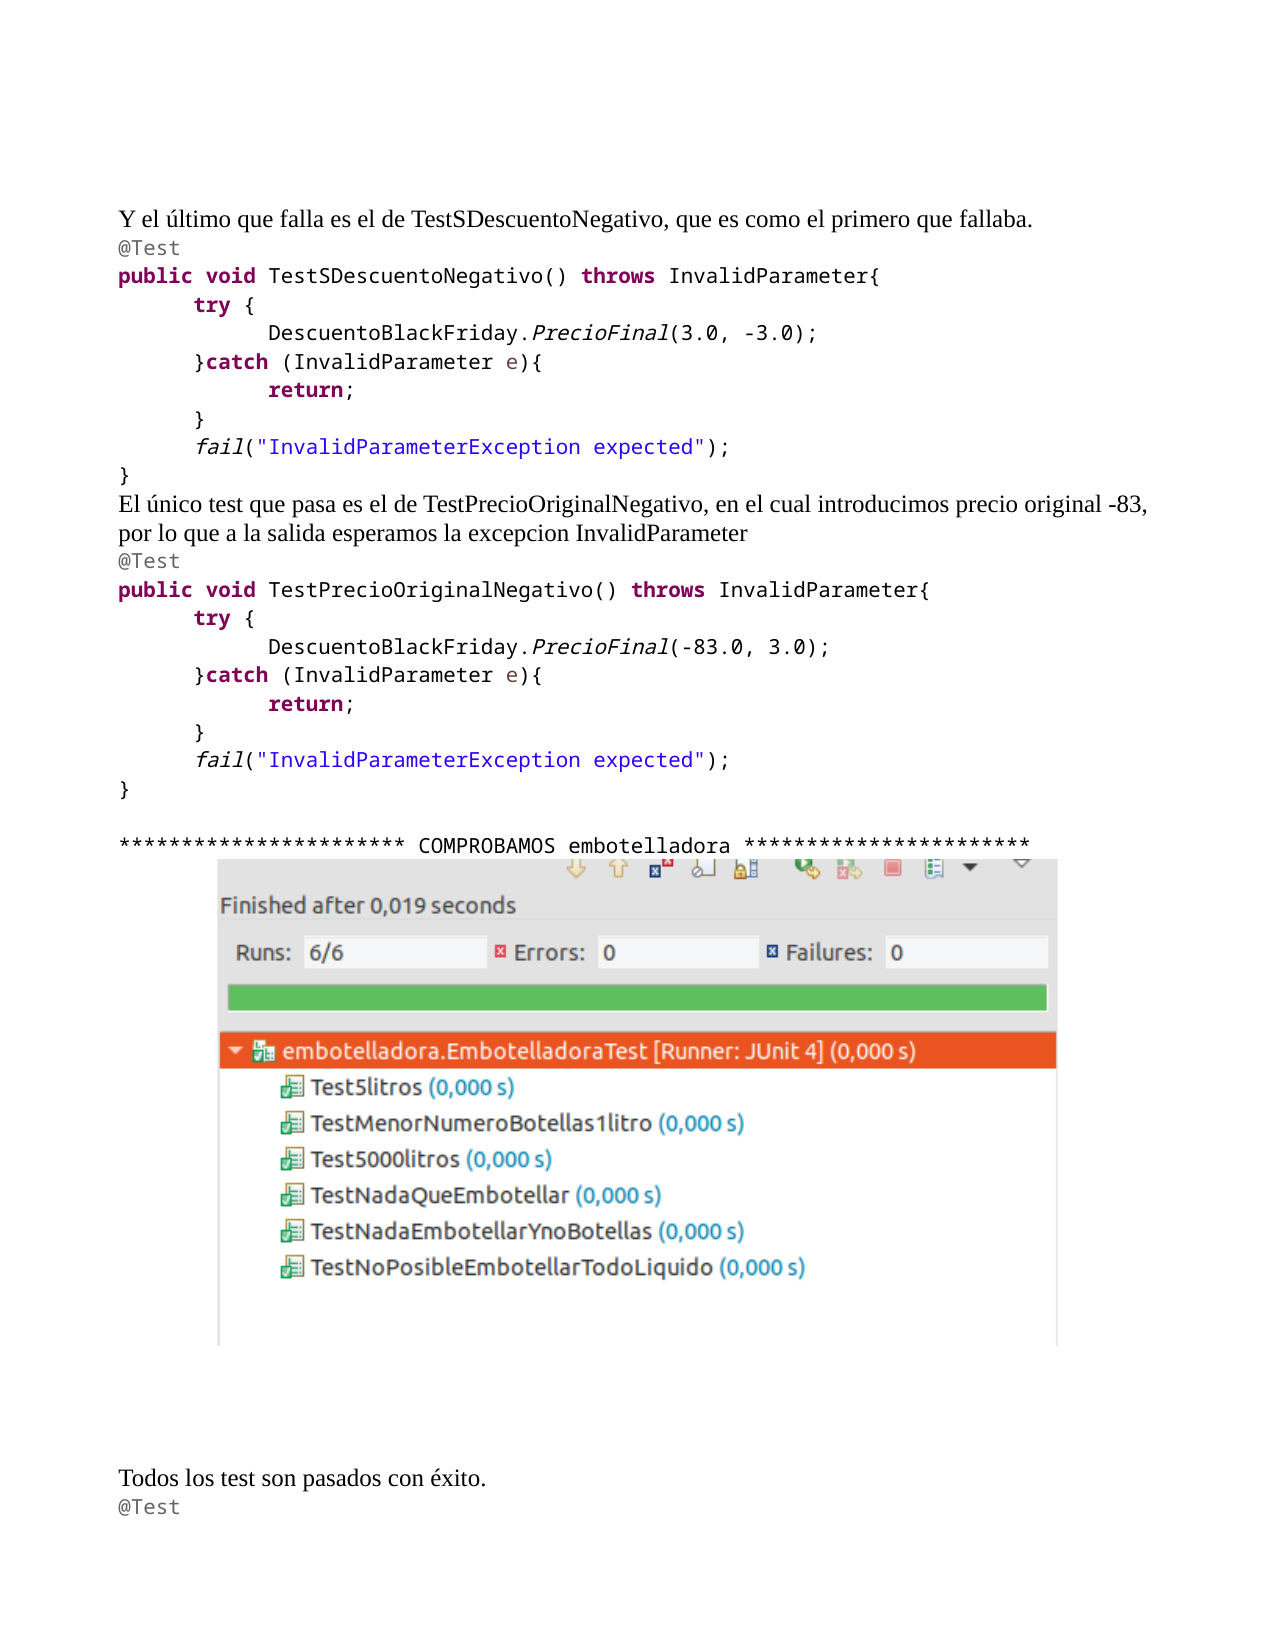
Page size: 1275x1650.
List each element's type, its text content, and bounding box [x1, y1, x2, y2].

text fail("InvalidParameterException expected"); [118, 432, 1157, 461]
text Todos los test son pasados con éxito. [118, 1463, 1157, 1492]
text }catch (InvalidParameter e){ [118, 347, 1157, 375]
text *********************** COMPROBAMOS embotelladora *********************** [118, 831, 1157, 860]
text fail("InvalidParameterException expected"); [118, 746, 1157, 774]
picture [217, 859, 1058, 1346]
text } [118, 461, 1157, 489]
text DescuentoBlackFriday.PrecioFinal(3.0, -3.0); [118, 318, 1157, 347]
text DescuentoBlackFriday.PrecioFinal(-83.0, 3.0); [118, 632, 1157, 660]
text @Test [118, 233, 1157, 262]
text }catch (InvalidParameter e){ [118, 660, 1157, 689]
text El único test que pasa es el de TestPrecioOriginalNegativo, en el cual introducimos precio original -83, por lo que a la salida esperamos la excepcion InvalidParameter [118, 489, 1157, 547]
text return; [118, 375, 1157, 404]
text Y el último que falla es el de TestSDescuentoNegativo, que es como el primero que fallaba. [118, 204, 1157, 233]
text return; [118, 689, 1157, 717]
text } [118, 717, 1157, 746]
text @Test [118, 1492, 1157, 1521]
text @Test [118, 547, 1157, 575]
text public void TestPrecioOriginalNegativo() throws InvalidParameter{ [118, 575, 1157, 603]
text } [118, 774, 1157, 802]
text } [118, 404, 1157, 432]
text try { [118, 290, 1157, 318]
text public void TestSDescuentoNegativo() throws InvalidParameter{ [118, 262, 1157, 290]
text try { [118, 603, 1157, 632]
